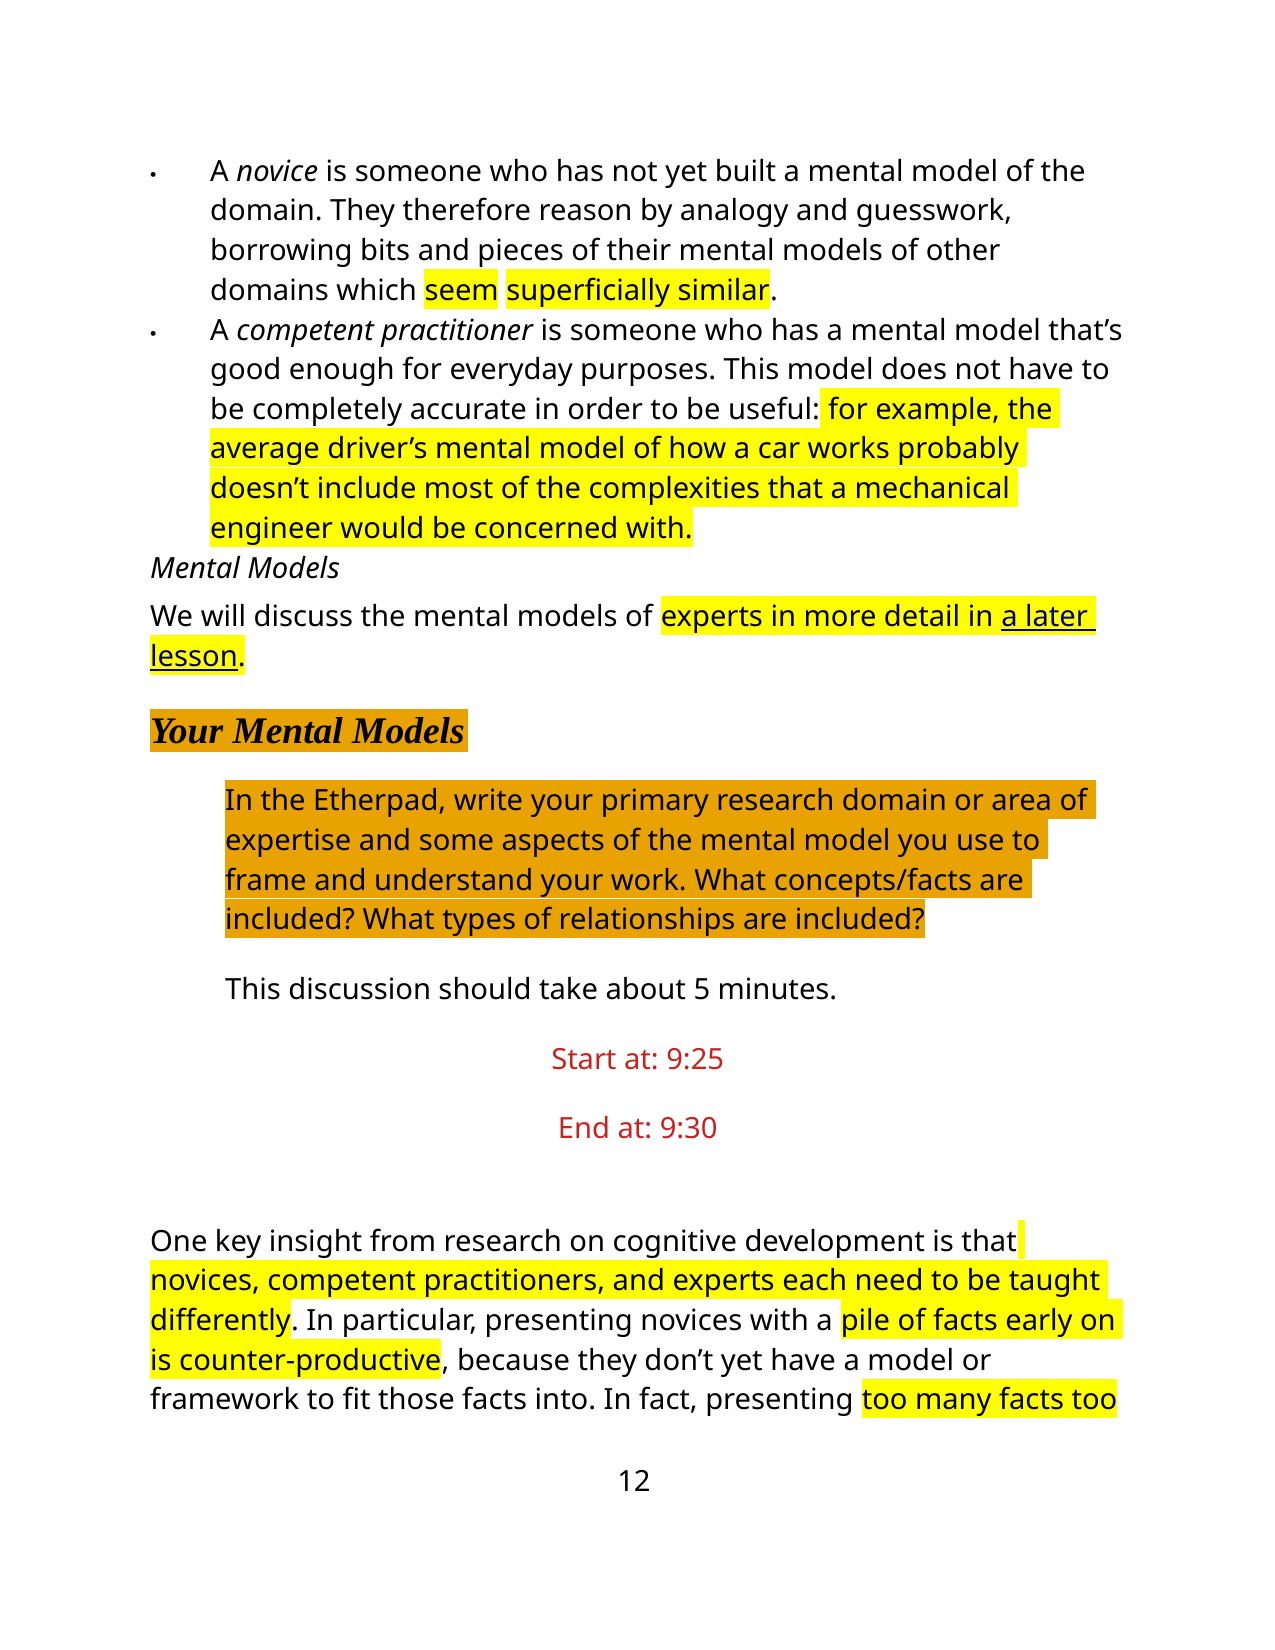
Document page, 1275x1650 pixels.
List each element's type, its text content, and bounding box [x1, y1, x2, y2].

subtitle Your Mental Models [150, 709, 1125, 752]
list A competent practitioner is someone who has a mental model that’s good enough for everyday purposes. This model does not have to be completely accurate in order to be useful: for example, the average driver’s mental model of how a car works probably doesn’t include most of the complexities that a mechanical engineer would be concerned with. [150, 309, 1125, 547]
list A novice is someone who has not yet built a mental model of the domain. They therefore reason by analogy and guesswork, borrowing bits and pieces of their mental models of other domains which seem superficially similar. [150, 150, 1125, 309]
text This discussion should take about 5 minutes. [225, 968, 1125, 1008]
text We will discuss the mental models of experts in more detail in a later lesson. [150, 596, 1125, 675]
text One key insight from research on cognitive development is that novices, competent practitioners, and experts each need to be taught differently. In particular, presenting novices with a pile of facts early on is counter-productive, because they don’t yet have a model or framework to fit those facts into. In fact, presenting too many facts too [150, 1220, 1125, 1418]
text End at: 9:30 [150, 1108, 1125, 1147]
text Mental Models [150, 547, 1125, 587]
text In the Etherpad, write your primary research domain or area of expertise and some aspects of the mental model you use to frame and understand your work. What concepts/facts are included? What types of relationships are included? [225, 779, 1125, 938]
text Start at: 9:25 [150, 1038, 1125, 1078]
